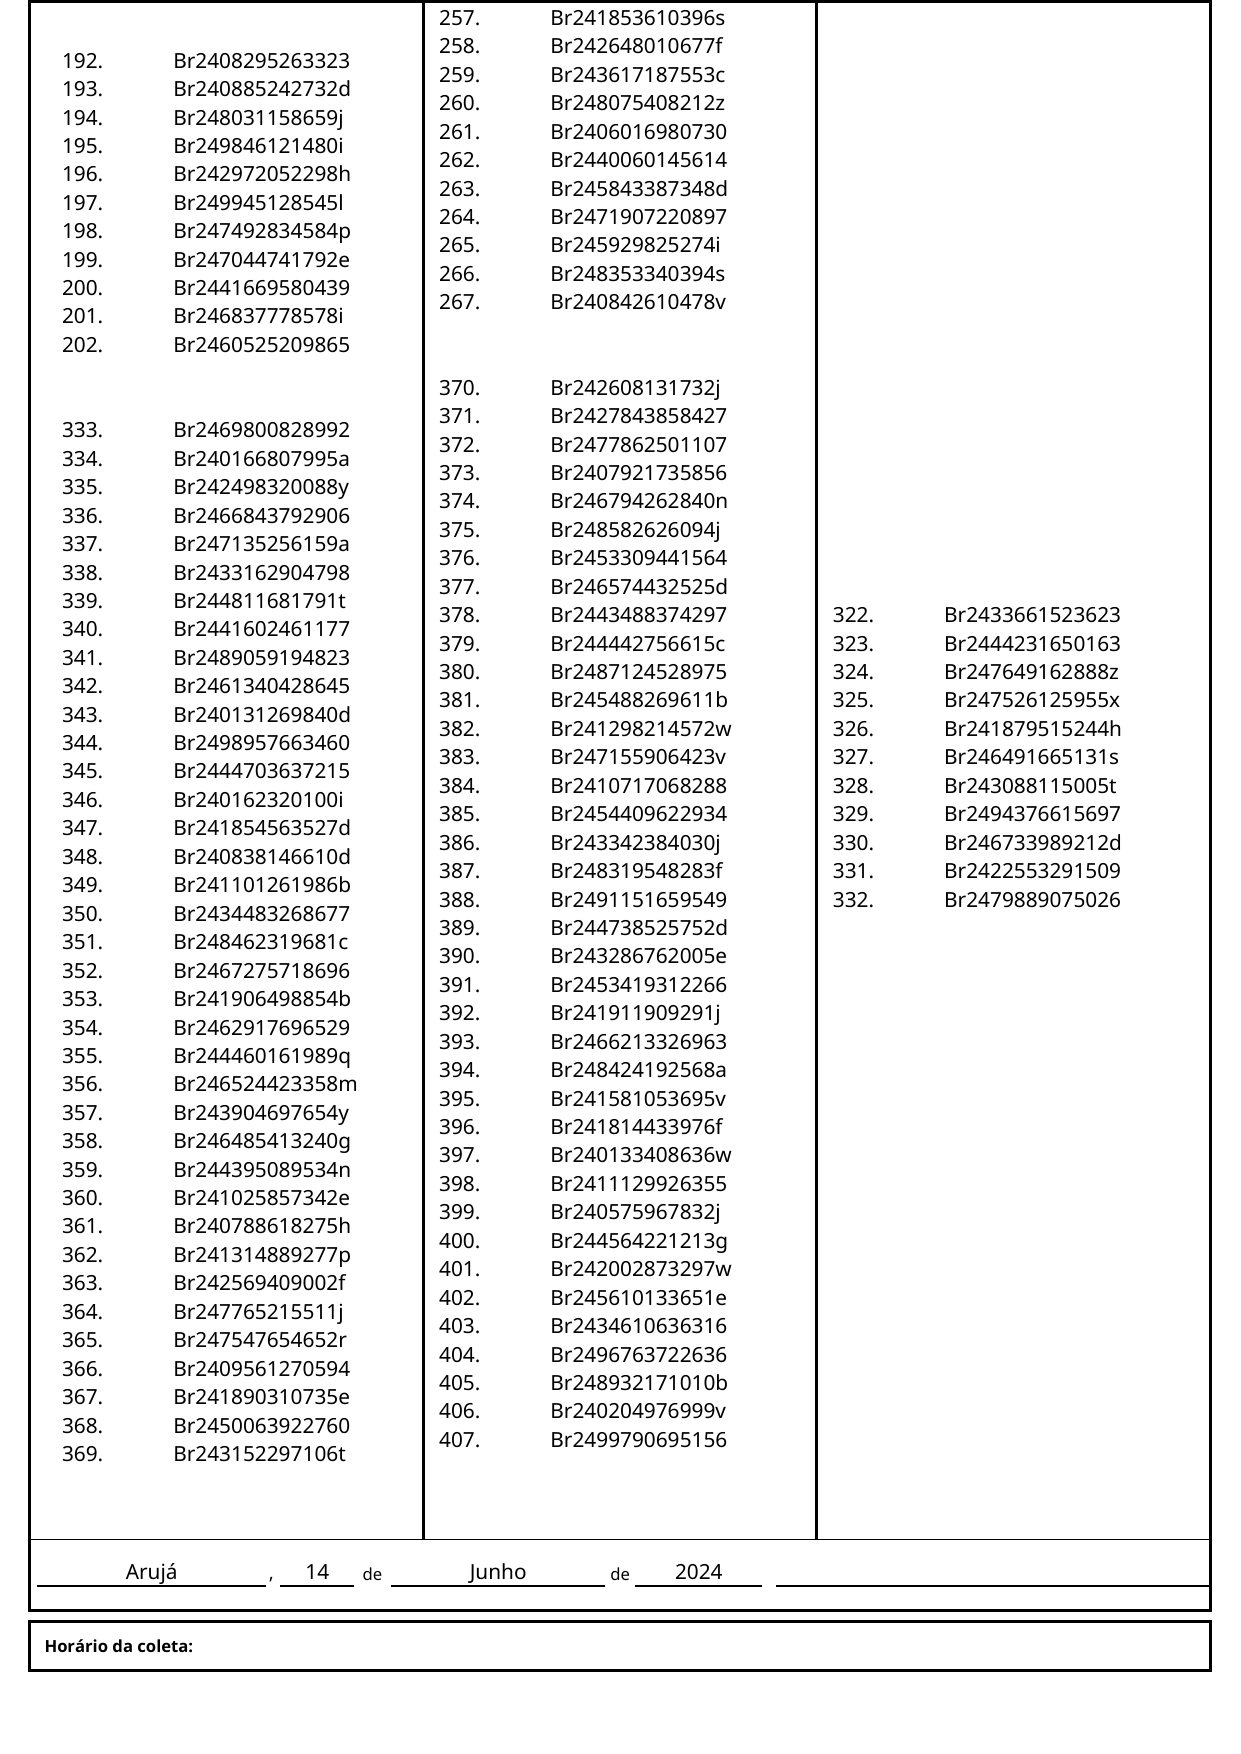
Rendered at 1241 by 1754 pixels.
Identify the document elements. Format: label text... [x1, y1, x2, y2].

table_cell BR2407085937774 BR2455231039773 BR240613145091A BR2412883152285 BR242329467724M BR241776465440R BR244058631302A BR242356225009N BR2425698593280 BR2400016794446 BR249853452949A BR2496673412599 BR249958355358L BR2416414617854 BR2499172051390 BR2435546376471 BR2403673555450 BR241830991153V BR246377648349K BR2441602461177 BR2441602461177 BR2476211254873 BR248738633150L BR2432777662001 BR2491151659549 BR244924125527R BR244084123822X BR247133734439G TXAS112632575tx BR246935309507M BR2491501904232 BR2474532586795 BR2486734916462 BR249870564307N BR2429636823205 BR2462329817656 BR2487919780514 BR245974903833W BR2499391339283 BR247434607934V BR2494166693842 BR2409400584965 BR243180001047X BR242369670698C BR2421024544622 BR2405514748697 Br2460023005667 Br244336303966b Br2450772830364 Br242338011929h Br240564904409u Br2481506559166 Br2419672588250 Br2459350574657 Br2455900998309 Br2495509603445 Br245345007140z Br245345007140z Br248622283841c Br2499589974411 Br248103334184x Br2470066754117 Br2425635669299 Br249807398829r Br248230618068d Br244969731342g Br2445154431420 Br241447498158c Br2440848269568 Br242279520594r Br247630253776t Br240917642028a Br244492239389d Br249538330780b Br243390856505d Br2453070799455 Br244050817931c Br2485032271379 Br2419606350855 Br2442552204470 Br2484746183317 Br2448015435363 Br246875455339k Br243374513834d Br240292257198k Br240954632315y Br2422530045139 Br2431715230216 Br244822618952f Br2481506559166 Br243668536997f Br242511908800r Br243222078222b Br245508778869j Br240797442179d Br246617857060i Br246938457658r Br2434502205347 Br2457471643454 Br2412736853851 Br2408295263323 Br240885242732d Br248031158659j Br249846121480i Br242972052298h Br249945128545l Br247492834584p Br247044741792e Br2441669580439 Br246837778578i Br2460525209865 Br2469800828992 Br240166807995a Br242498320088y Br2466843792906 Br247135256159a Br2433162904798 Br244811681791t Br2441602461177 Br2489059194823 Br2461340428645 Br240131269840d Br2498957663460 Br2444703637215 Br240162320100i Br241854563527d Br240838146610d Br241101261986b Br2434483268677 Br248462319681c Br2467275718696 Br241906498854b Br2462917696529 Br244460161989q Br246524423358m Br243904697654y Br246485413240g Br244395089534n Br241025857342e Br240788618275h Br241314889277p Br242569409002f Br247765215511j Br247547654652r Br2409561270594 Br241890310735e Br2450063922760 Br243152297106t [31, 3, 422, 1539]
table_cell de [354, 1540, 391, 1585]
table_cell Arujá [37, 1540, 266, 1585]
table_cell Horário da coleta: [31, 1623, 1209, 1669]
table_cell [776, 1540, 1209, 1585]
table_cell [266, 1585, 280, 1609]
table_cell [31, 1540, 37, 1585]
table_cell [391, 1587, 605, 1609]
table_cell [1058, 1612, 1211, 1619]
table_cell [776, 1587, 1209, 1609]
table_cell BR247501460641X BR2448893659550 BR249142141511T BR244880383901D BR240181547587P BR242421222702B BR242494934138A BR242467174687W BR242833286071T BR248824573975Z BR2401475393206 BR240413987673A BR2479217654368 BR248347504213B BR247132588294P BR2410904202002 BR2448442986426 BR244450209164K BR243668840162L BR243202172241J BR246058476443C BR2479721586578 BR2461392694107 BR2473159321033 BR241105115055E BR2482033708360 BR2415059841356 BR247291824423C BR246240208691U BR243146787362X BR249100788914Z BR246115877961B BR2421718157216 BR241731904706V BR2466940901805 BR2499429930739 BR247911442060R BR2432841804812 BR246481054024W BR2405492438333 BR241202951462O BR246507154770V Br243056929432c Br248323884263d Br244730784304a Br2498002531718 Br240870503813c Br2429438976864 Br2415034075518 Br2401300608813 Br2477072340658 Br247445634697w Br248626331867q Br243012447565q Br243079179395z Br2433508893257 Br2473600662824 Br245700786446w Br2422333251645 Br2479676219517 Br240816436697z Br2422205280559 Br248033035666c Br249969543745m Br240933382465g Br246365694141l Br247072840406m Br249080649318a Br2449867421476 Br240213940187n Br246896358790f Br247830889431c Br245451464249h Br241640311232i Br246614609204a Br246716900807c Br248794523740y Br240316173965e Br245898822431a Br2465189797108 Br2486624819090 Br240075830266a Br243706271982f Br242630032914a Br249812347317d Br2491035857469 Br2451436409672 Br247567831685z Br247742693177b Br243479393357h Br244718519099y Br246683385260x Br243211884289e Br246112904168d Br248313314241f Br248812378811i Br2422069892104 Br246567103376c Br2423927018709 Br241422325737x Br2433661523623 Br2444231650163 Br247649162888z Br247526125955x Br241879515244h Br246491665131s Br243088115005t Br2494376615697 Br246733989212d Br2422553291509 Br2479889075026 [818, 3, 1209, 1539]
table_cell de [605, 1540, 635, 1585]
table_cell [354, 1585, 391, 1609]
table_cell [635, 1587, 762, 1609]
table_cell [605, 1585, 635, 1609]
table_cell [37, 1587, 266, 1609]
table_cell , [266, 1540, 280, 1585]
table_cell 14 [280, 1540, 354, 1585]
table_cell [762, 1540, 776, 1609]
table_cell BR245586737189J BR248785856349G BR246932490452M BR249100475565J BR247701439580J BR2478869281220 BR247593552593S BR2418020122419 BR248511815103Y BR2493029671617 BR2403918313338 BR241222250062B BR242326002657H BR245927605644M BR247405789491U BR244497108661I BR2451507705484 BR240535947920Z BR241769268111Q BR2441666562192 BR2472943667504 BR247712448950V BR240880709985Y BR244503867570W BR2414604495166 BR241815237419Z BR2402031126767 BR2460610174791 BR2416421235844 BR243678795702A BR248588909613E BR245263278139A BR242395902807F BR243937407967F BR2483951568472 BR2433568447068 BR2461479804342 BR249566371852D BR2420180118278 BR2420819223102 BR2410009860808 BR249146265765F BR2488017639324 BR2492299996131 BR2433581869821 Br2450244747344 Br240954540234s Br241449414726n Br242095629133p Br246754576205h Br246070935966g Br240711183262i Br2440899575798 Br2406407893811 Br240810604138v Br246803142900x Br2468200451785 Br243893888077b Br245584465536b Br244309845883b Br2497336371290 Br2448457628453 Br2458923279684 Br2401183448101 Br244433647536f Br2431995490622 Br241982424762h Br247578788890j Br242564552320g Br248091034103u Br241592207543k Br2490927223364 Br243097435295x Br2428355246619 Br2495944171007 Br246533198640h Br2490553305696 Br240977374940p Br246195066579f Br241175584116i Br247840105816g Br244064349247p Br240085866291l Br2480282857043 Br246274591679f Br248764776909e Br246412482908d Br2458724087052 Br246609996637c Br2495484341238 Br2437170673569 Br246195044979f Br247243726579b Br2471974407164 Br2476555215948 Br247488983125d Br240379371470i Br249767423129y Br247320934420z Br241853610396s Br242648010677f Br243617187553c Br248075408212z Br2406016980730 Br2440060145614 Br245843387348d Br2471907220897 Br245929825274i Br248353340394s Br240842610478v Br242608131732j Br2427843858427 Br2477862501107 Br2407921735856 Br246794262840n Br248582626094j Br2453309441564 Br246574432525d Br2443488374297 Br244442756615c Br2487124528975 Br245488269611b Br241298214572w Br247155906423v Br2410717068288 Br2454409622934 Br243342384030j Br248319548283f Br2491151659549 Br244738525752d Br243286762005e Br2453419312266 Br241911909291j Br2466213326963 Br248424192568a Br241581053695v Br241814433976f Br240133408636w Br2411129926355 Br240575967832j Br244564221213g Br242002873297w Br245610133651e Br2434610636316 Br2496763722636 Br248932171010b Br240204976999v Br2499790695156 [425, 3, 815, 1539]
table_cell [31, 1585, 37, 1609]
table_cell Junho [391, 1540, 605, 1585]
table_cell [30, 1612, 1058, 1619]
table_cell 2024 [635, 1540, 762, 1585]
table_cell [280, 1587, 354, 1609]
